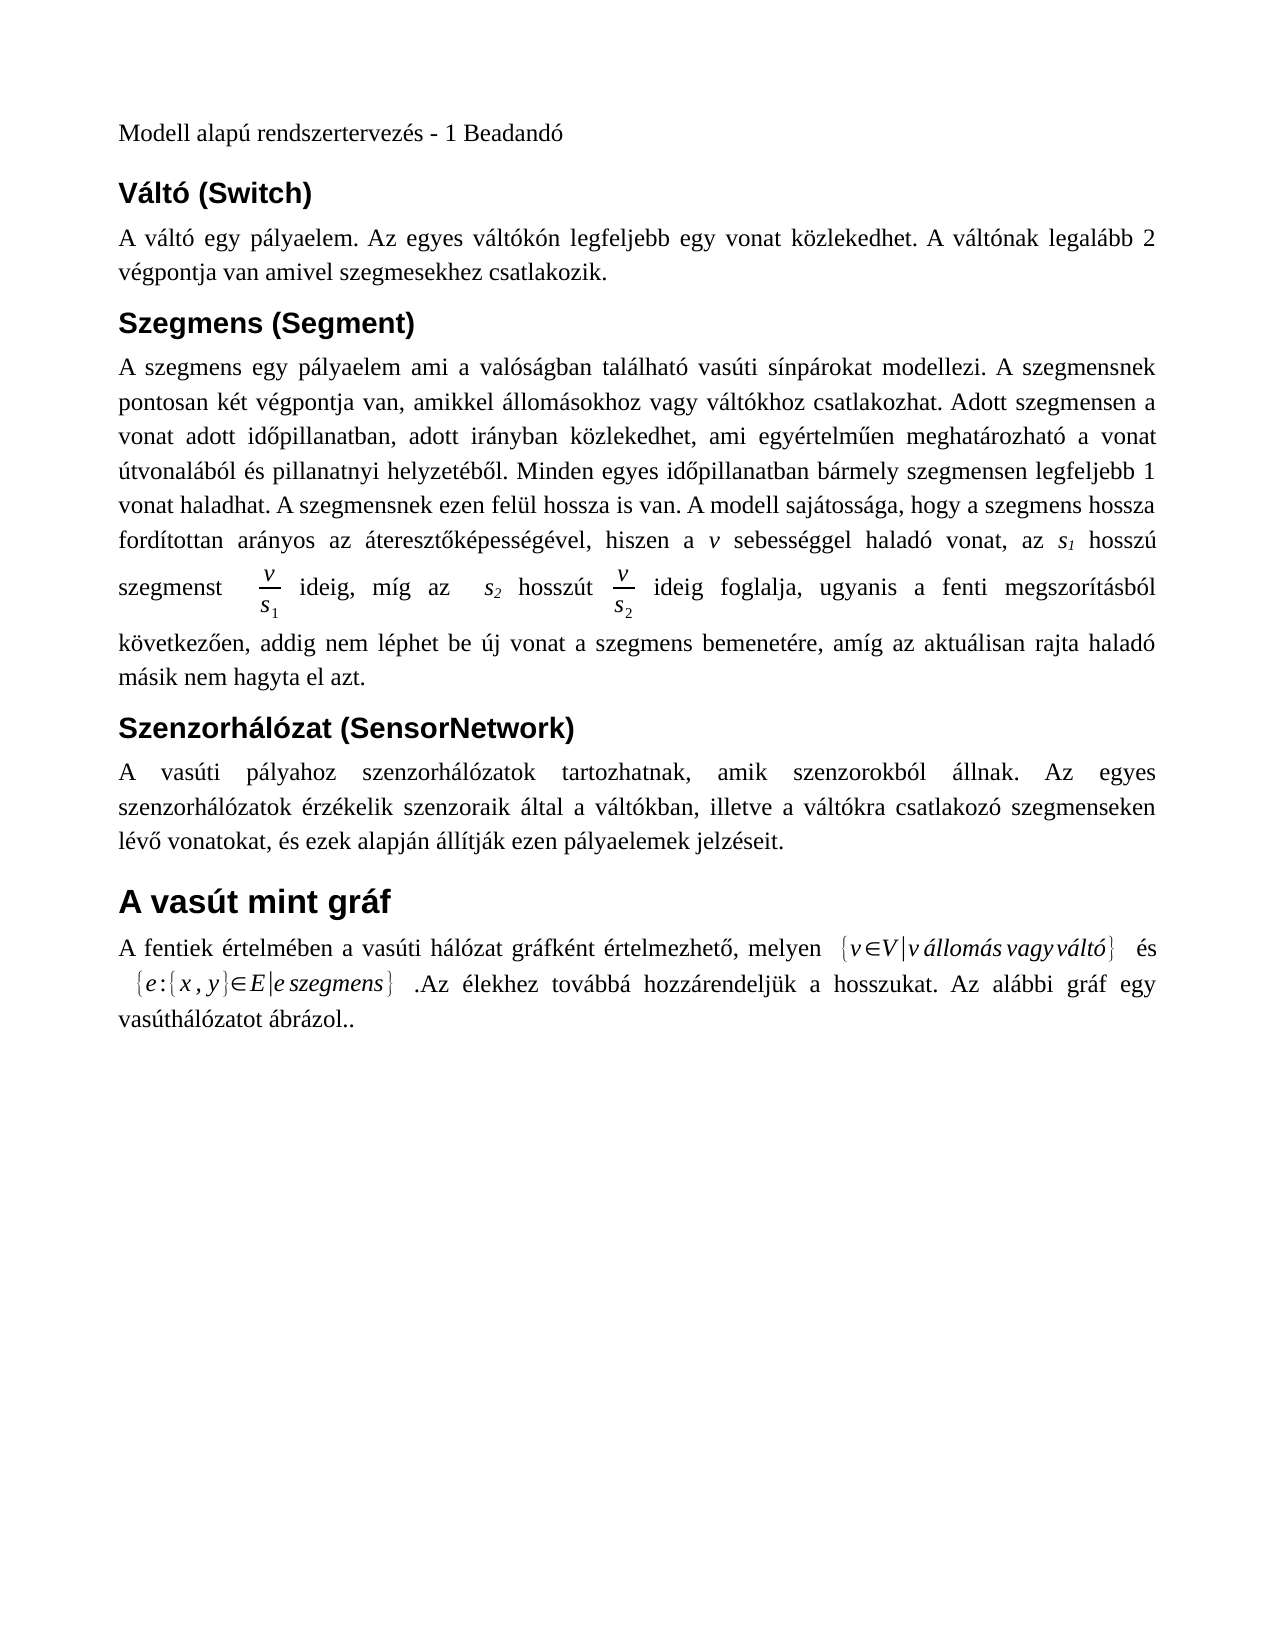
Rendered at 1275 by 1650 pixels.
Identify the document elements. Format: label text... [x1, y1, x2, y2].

subtitle Váltó (Switch) [118, 176, 1157, 210]
subtitle Szenzorhálózat (SensorNetwork) [118, 711, 1157, 745]
text A fentiek értelmében a vasúti hálózat gráfként értelmezhető, melyenés .Az élekhez továbbá hozzárendeljük a hosszukat. Az alábbi gráf egy vasúthálózatot ábrázol.. [118, 933, 1157, 1033]
text A váltó egy pályaelem. Az egyes váltókón legfeljebb egy vonat közlekedhet. A váltónak legalább 2 végpontja van amivel szegmesekhez csatlakozik. [118, 223, 1157, 286]
text A vasúti pályahoz szenzorhálózatok tartozhatnak, amik szenzorokból állnak. Az egyes szenzorhálózatok érzékelik szenzoraik által a váltókban, illetve a váltókra csatlakozó szegmenseken lévő vonatokat, és ezek alapján állítják ezen pályaelemek jelzéseit. [118, 757, 1157, 855]
text A szegmens egy pályaelem ami a valóságban található vasúti sínpárokat modellezi. A szegmensnek pontosan két végpontja van, amikkel állomásokhoz vagy váltókhoz csatlakozhat. Adott szegmensen a vonat adott időpillanatban, adott irányban közlekedhet, ami egyértelműen meghatározható a vonat útvonalából és pillanatnyi helyzetéből. Minden egyes időpillanatban bármely szegmensen legfeljebb 1 vonat haladhat. A szegmensnek ezen felül hossza is van. A modell sajátossága, hogy a szegmens hossza fordítottan arányos az áteresztőképességével, hiszen a v sebességgel haladó vonat, az s1 hosszú szegmenst ideig, míg az s2 hosszútideig foglalja, ugyanis a fenti megszorításból következően, addig nem léphet be új vonat a szegmens bemenetére, amíg az aktuálisan rajta haladó másik nem hagyta el azt. [118, 352, 1157, 691]
subtitle A vasút mint gráf [118, 882, 1157, 920]
subtitle Szegmens (Segment) [118, 306, 1157, 340]
